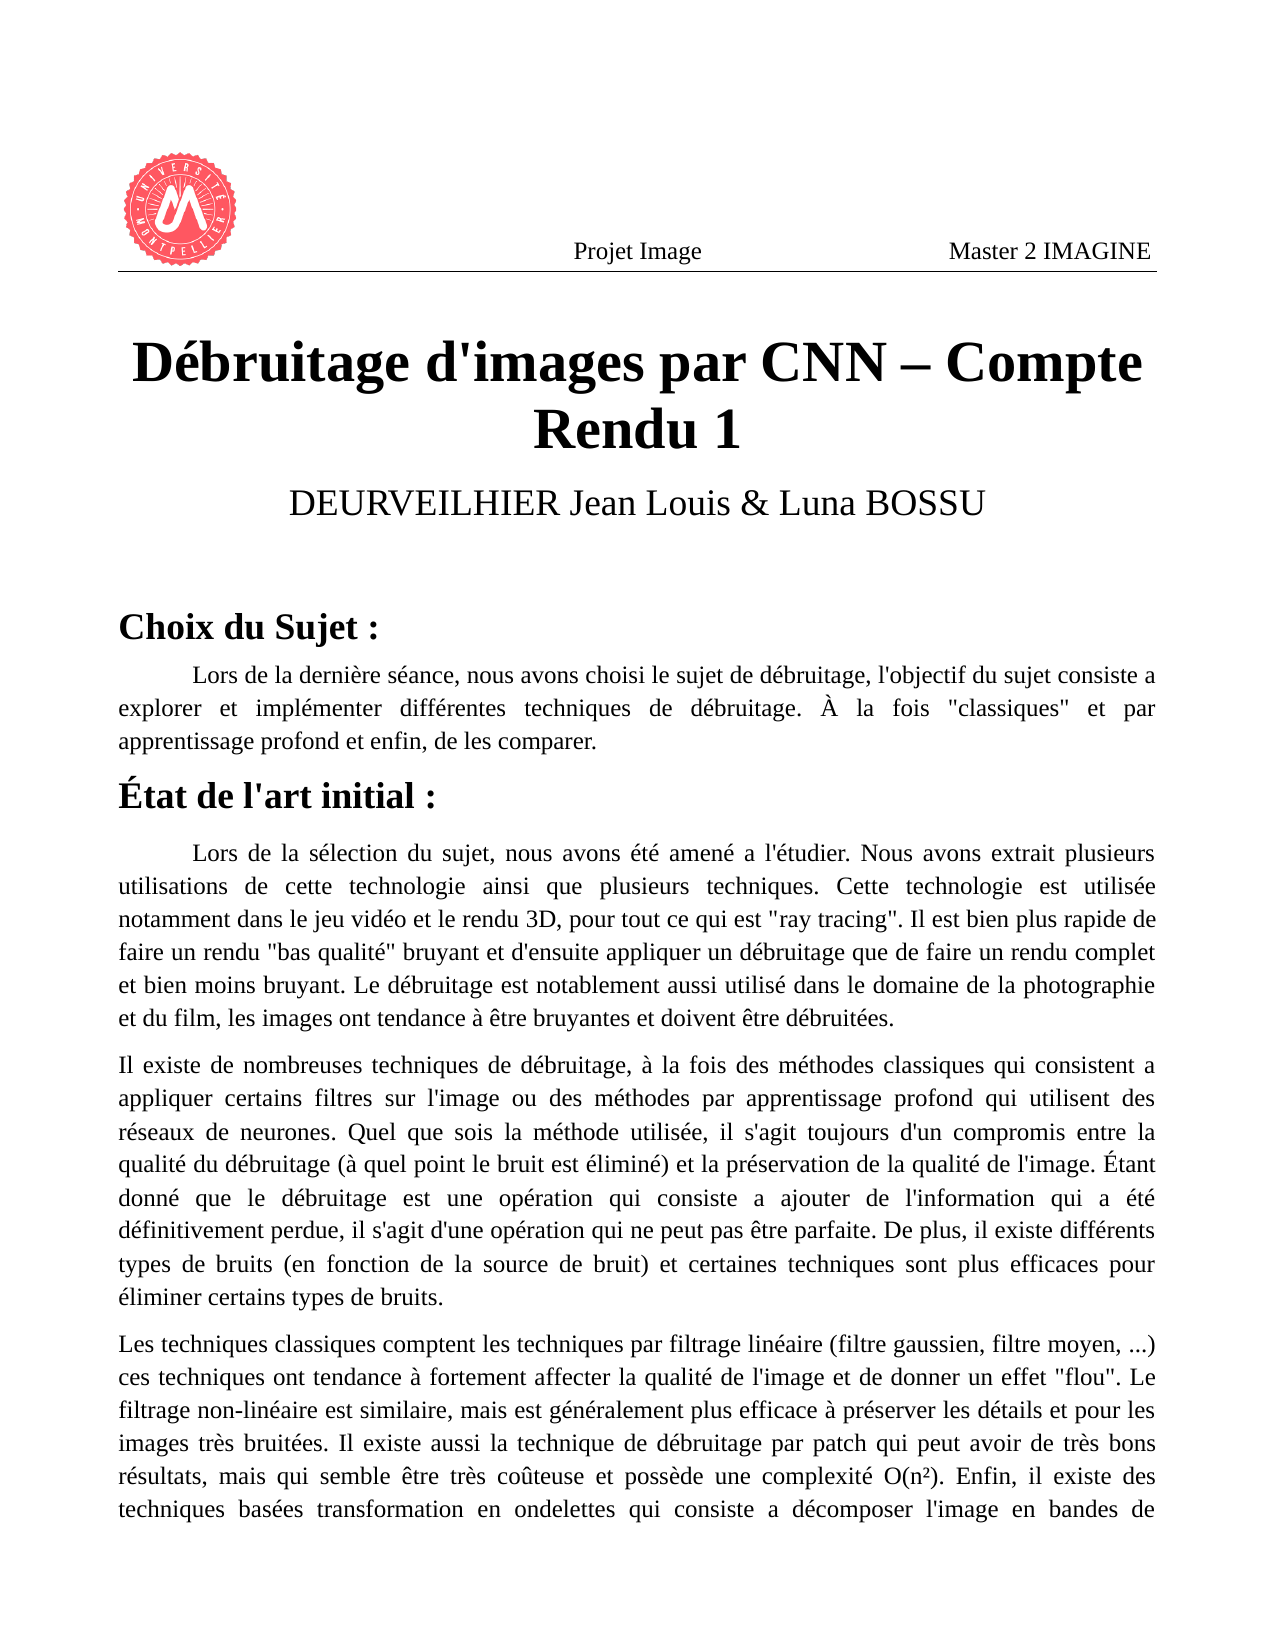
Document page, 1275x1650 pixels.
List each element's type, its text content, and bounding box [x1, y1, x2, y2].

picture [123, 152, 237, 266]
subtitle Choix du Sujet : [118, 604, 1157, 647]
subtitle DEURVEILHIER Jean Louis & Luna BOSSU [118, 480, 1157, 523]
text État de l'art initial : [118, 774, 1157, 817]
text Lors de la dernière séance, nous avons choisi le sujet de débruitage, l'objectif du sujet consiste a explorer et implémenter différentes techniques de débruitage. À la fois "classiques" et par apprentissage profond et enfin, de les comparer. [118, 660, 1157, 755]
title Débruitage d'images par CNN – Compte Rendu 1 [118, 327, 1157, 462]
text Lors de la sélection du sujet, nous avons été amené a l'étudier. Nous avons extrait plusieurs utilisations de cette technologie ainsi que plusieurs techniques. Cette technologie est utilisée notamment dans le jeu vidéo et le rendu 3D, pour tout ce qui est "ray tracing". Il est bien plus rapide de faire un rendu "bas qualité" bruyant et d'ensuite appliquer un débruitage que de faire un rendu complet et bien moins bruyant. Le débruitage est notablement aussi utilisé dans le domaine de la photographie et du film, les images ont tendance à être bruyantes et doivent être débruitées. [118, 838, 1157, 1032]
text Les techniques classiques comptent les techniques par filtrage linéaire (filtre gaussien, filtre moyen, ...) ces techniques ont tendance à fortement affecter la qualité de l'image et de donner un effet "flou". Le filtrage non-linéaire est similaire, mais est généralement plus efficace à préserver les détails et pour les images très bruitées. Il existe aussi la technique de débruitage par patch qui peut avoir de très bons résultats, mais qui semble être très coûteuse et possède une complexité O(n²). Enfin, il existe des techniques basées transformation en ondelettes qui consiste a décomposer l'image en bandes de [118, 1329, 1157, 1523]
text Il existe de nombreuses techniques de débruitage, à la fois des méthodes classiques qui consistent a appliquer certains filtres sur l'image ou des méthodes par apprentissage profond qui utilisent des réseaux de neurones. Quel que sois la méthode utilisée, il s'agit toujours d'un compromis entre la qualité du débruitage (à quel point le bruit est éliminé) et la préservation de la qualité de l'image. Étant donné que le débruitage est une opération qui consiste a ajouter de l'information qui a été définitivement perdue, il s'agit d'une opération qui ne peut pas être parfaite. De plus, il existe différents types de bruits (en fonction de la source de bruit) et certaines techniques sont plus efficaces pour éliminer certains types de bruits. [118, 1051, 1157, 1310]
